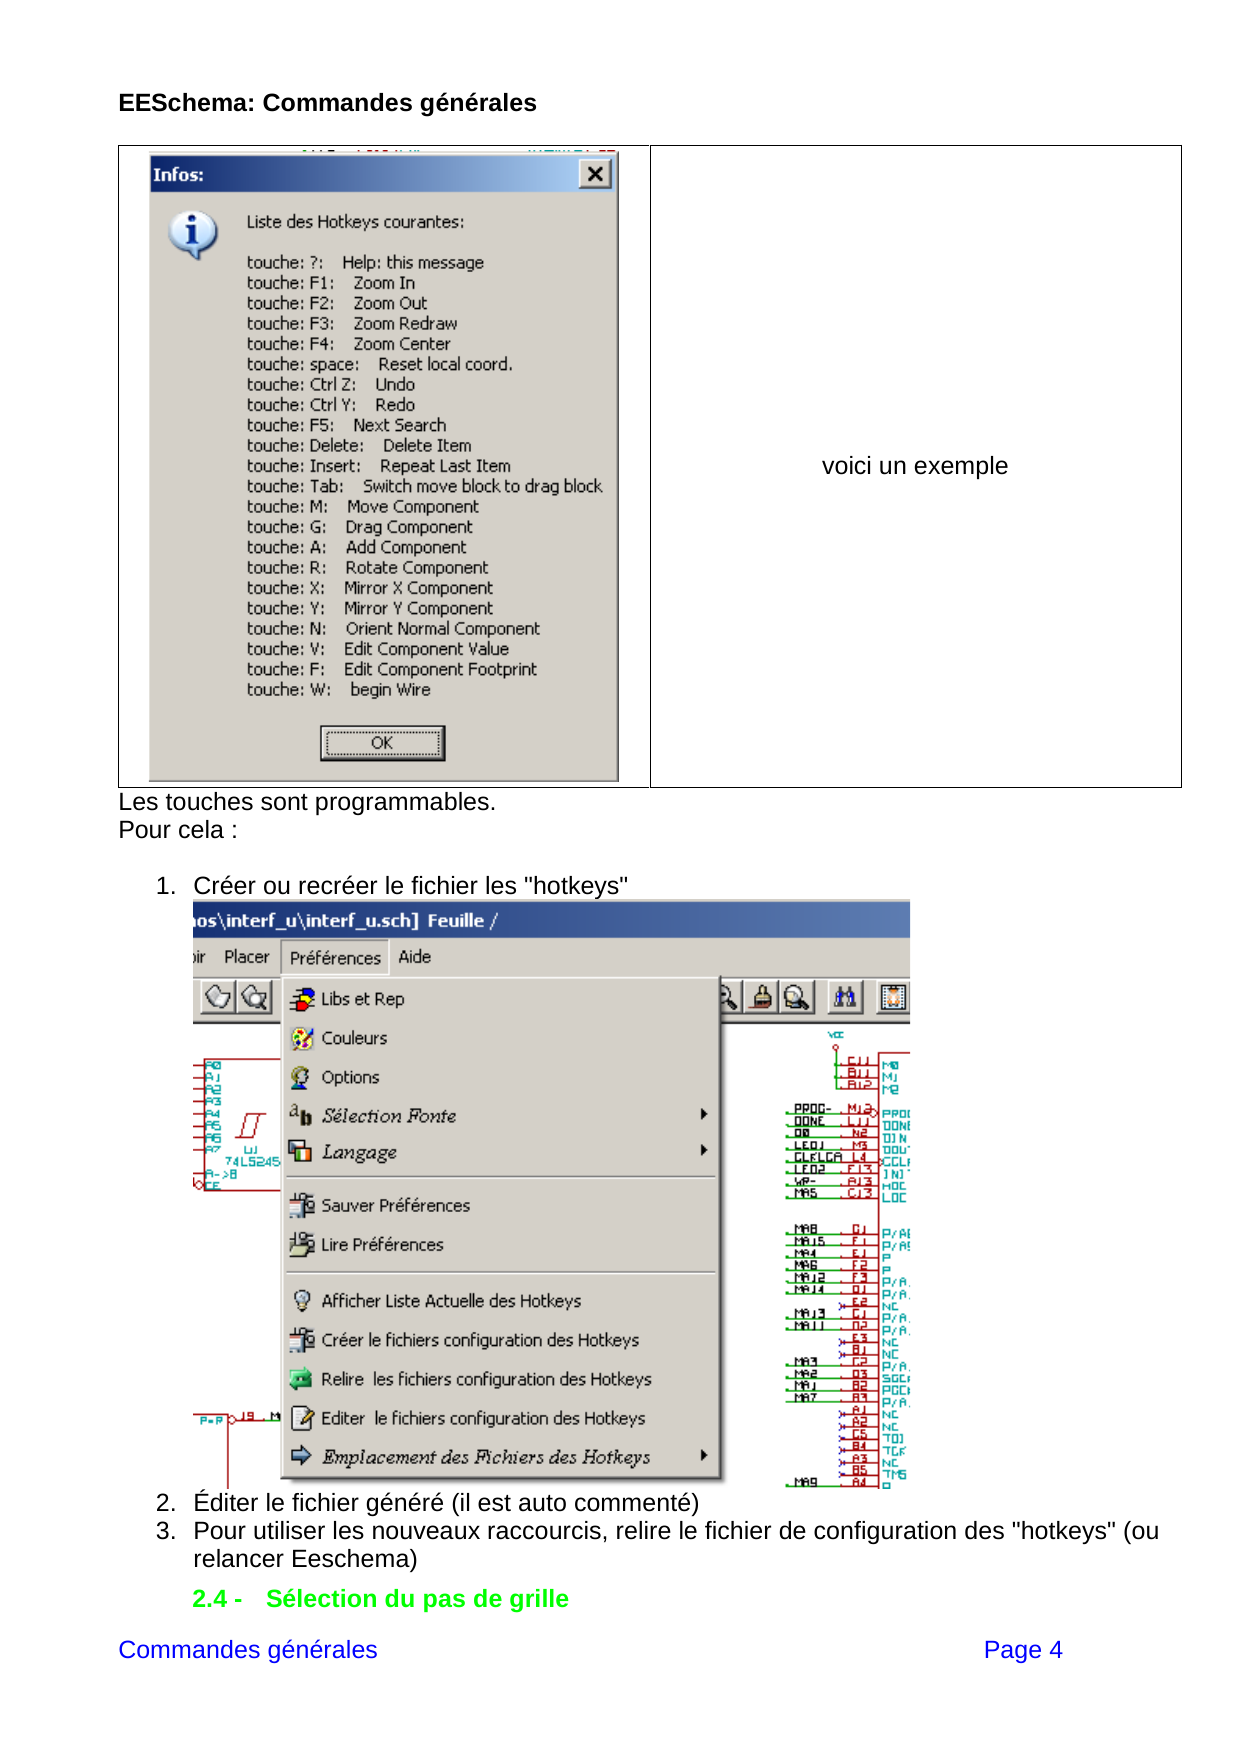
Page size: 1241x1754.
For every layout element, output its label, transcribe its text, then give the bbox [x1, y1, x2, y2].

table_header [119, 146, 649, 787]
list Créer ou recréer le fichier les "hotkeys" [156, 872, 1181, 1489]
text Les touches sont programmables. [118, 788, 1181, 816]
picture [193, 899, 911, 1489]
list Pour utiliser les nouveaux raccourcis, relire le fichier de configuration des "hotkeys" (ou relancer Eeschema) [156, 1517, 1181, 1573]
text Pour cela : [118, 816, 1181, 843]
table_header voici un exemple [651, 146, 1181, 787]
list Éditer le fichier généré (il est auto commenté) [156, 1489, 1181, 1517]
picture [148, 150, 619, 782]
subtitle Sélection du pas de grille [118, 1584, 1181, 1612]
